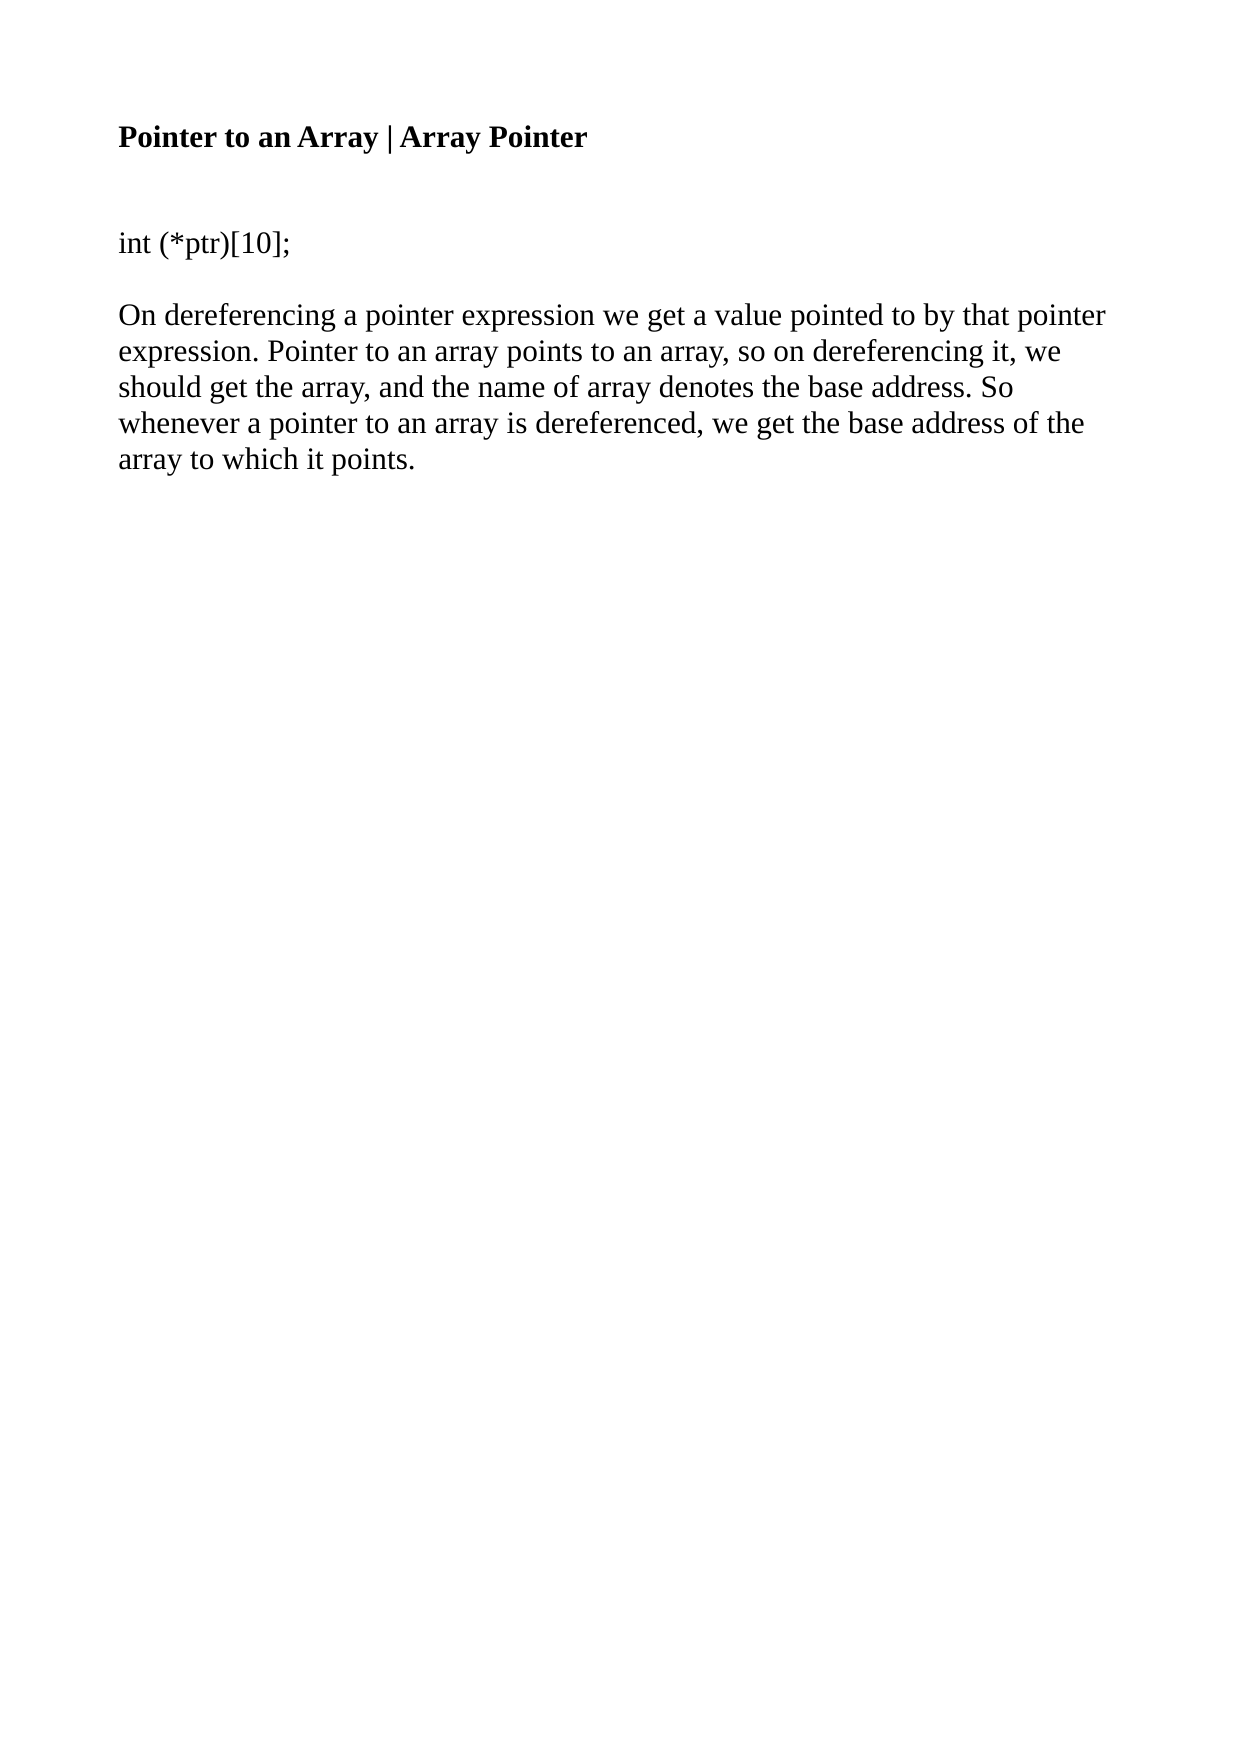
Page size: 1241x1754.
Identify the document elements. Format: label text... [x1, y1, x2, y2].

subtitle Pointer to an Array | Array Pointer [118, 118, 1122, 154]
text int (*ptr)[10]; [118, 224, 1122, 260]
text On dereferencing a pointer expression we get a value pointed to by that pointer expression. Pointer to an array points to an array, so on dereferencing it, we should get the array, and the name of array denotes the base address. So whenever a pointer to an array is dereferenced, we get the base address of the array to which it points. [118, 296, 1122, 476]
